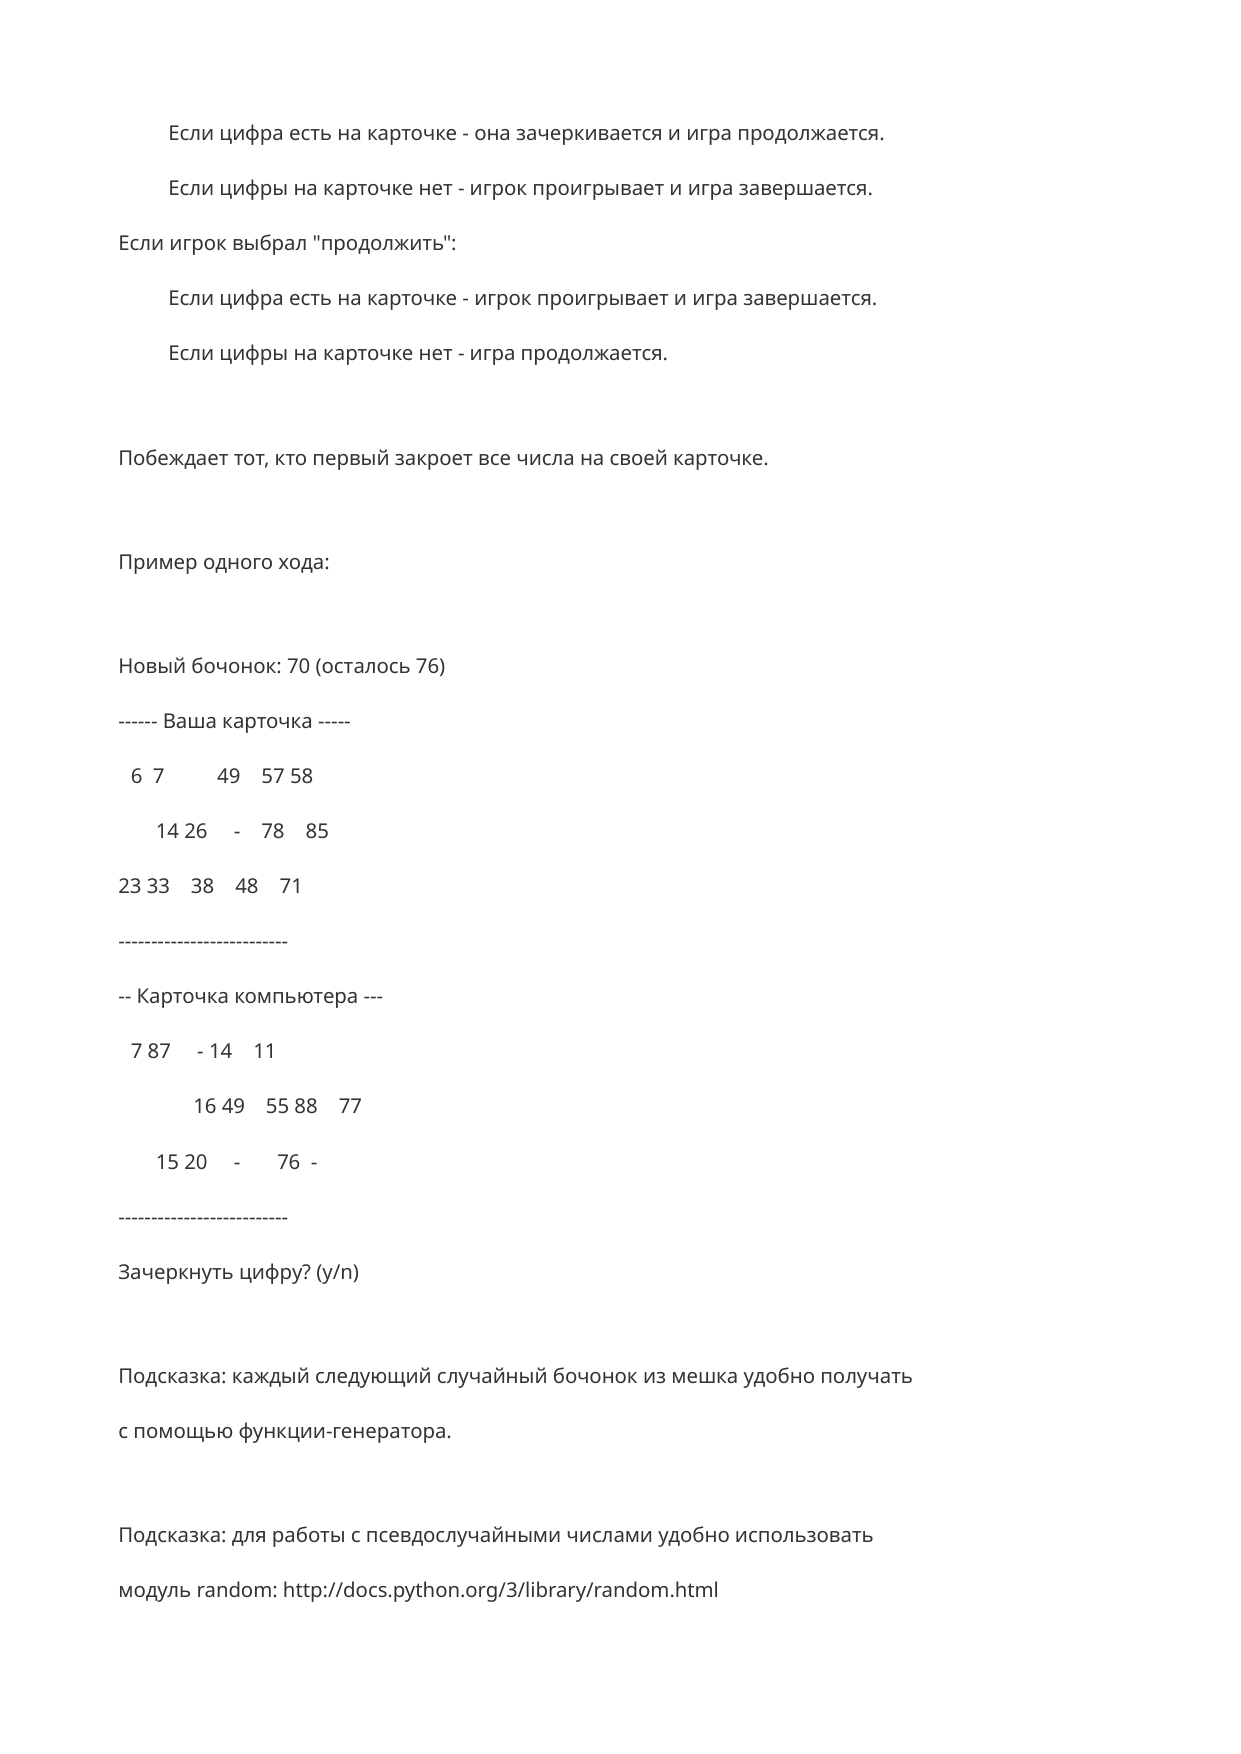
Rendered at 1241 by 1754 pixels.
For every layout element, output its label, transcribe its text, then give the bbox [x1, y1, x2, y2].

text Подсказка: каждый следующий случайный бочонок из мешка удобно получать [118, 1362, 1122, 1389]
text 7 87 - 14 11 [118, 1037, 1122, 1065]
text Если цифра есть на карточке - игрок проигрывает и игра завершается. [118, 284, 1122, 312]
text -- Карточка компьютера --- [118, 982, 1122, 1009]
text Если игрок выбрал "продолжить": [118, 229, 1122, 256]
text 23 33 38 48 71 [118, 872, 1122, 900]
text 15 20 - 76 - [118, 1147, 1122, 1175]
text Если цифра есть на карточке - она зачеркивается и игра продолжается. [118, 118, 1122, 146]
text Побеждает тот, кто первый закроет все числа на своей карточке. [118, 443, 1122, 471]
text -------------------------- [118, 927, 1122, 954]
text с помощью функции-генератора. [118, 1416, 1122, 1444]
text модуль random: http://docs.python.org/3/library/random.html [118, 1575, 1122, 1603]
text 16 49 55 88 77 [118, 1092, 1122, 1120]
text 14 26 - 78 85 [118, 817, 1122, 845]
text Подсказка: для работы с псевдослучайными числами удобно использовать [118, 1521, 1122, 1548]
text -------------------------- [118, 1203, 1122, 1230]
text Если цифры на карточке нет - игрок проигрывает и игра завершается. [118, 173, 1122, 201]
text 6 7 49 57 58 [118, 761, 1122, 789]
text Зачеркнуть цифру? (y/n) [118, 1257, 1122, 1285]
text Если цифры на карточке нет - игра продолжается. [118, 339, 1122, 367]
text ------ Ваша карточка ----- [118, 706, 1122, 734]
text Новый бочонок: 70 (осталось 76) [118, 652, 1122, 679]
text Пример одного хода: [118, 547, 1122, 575]
